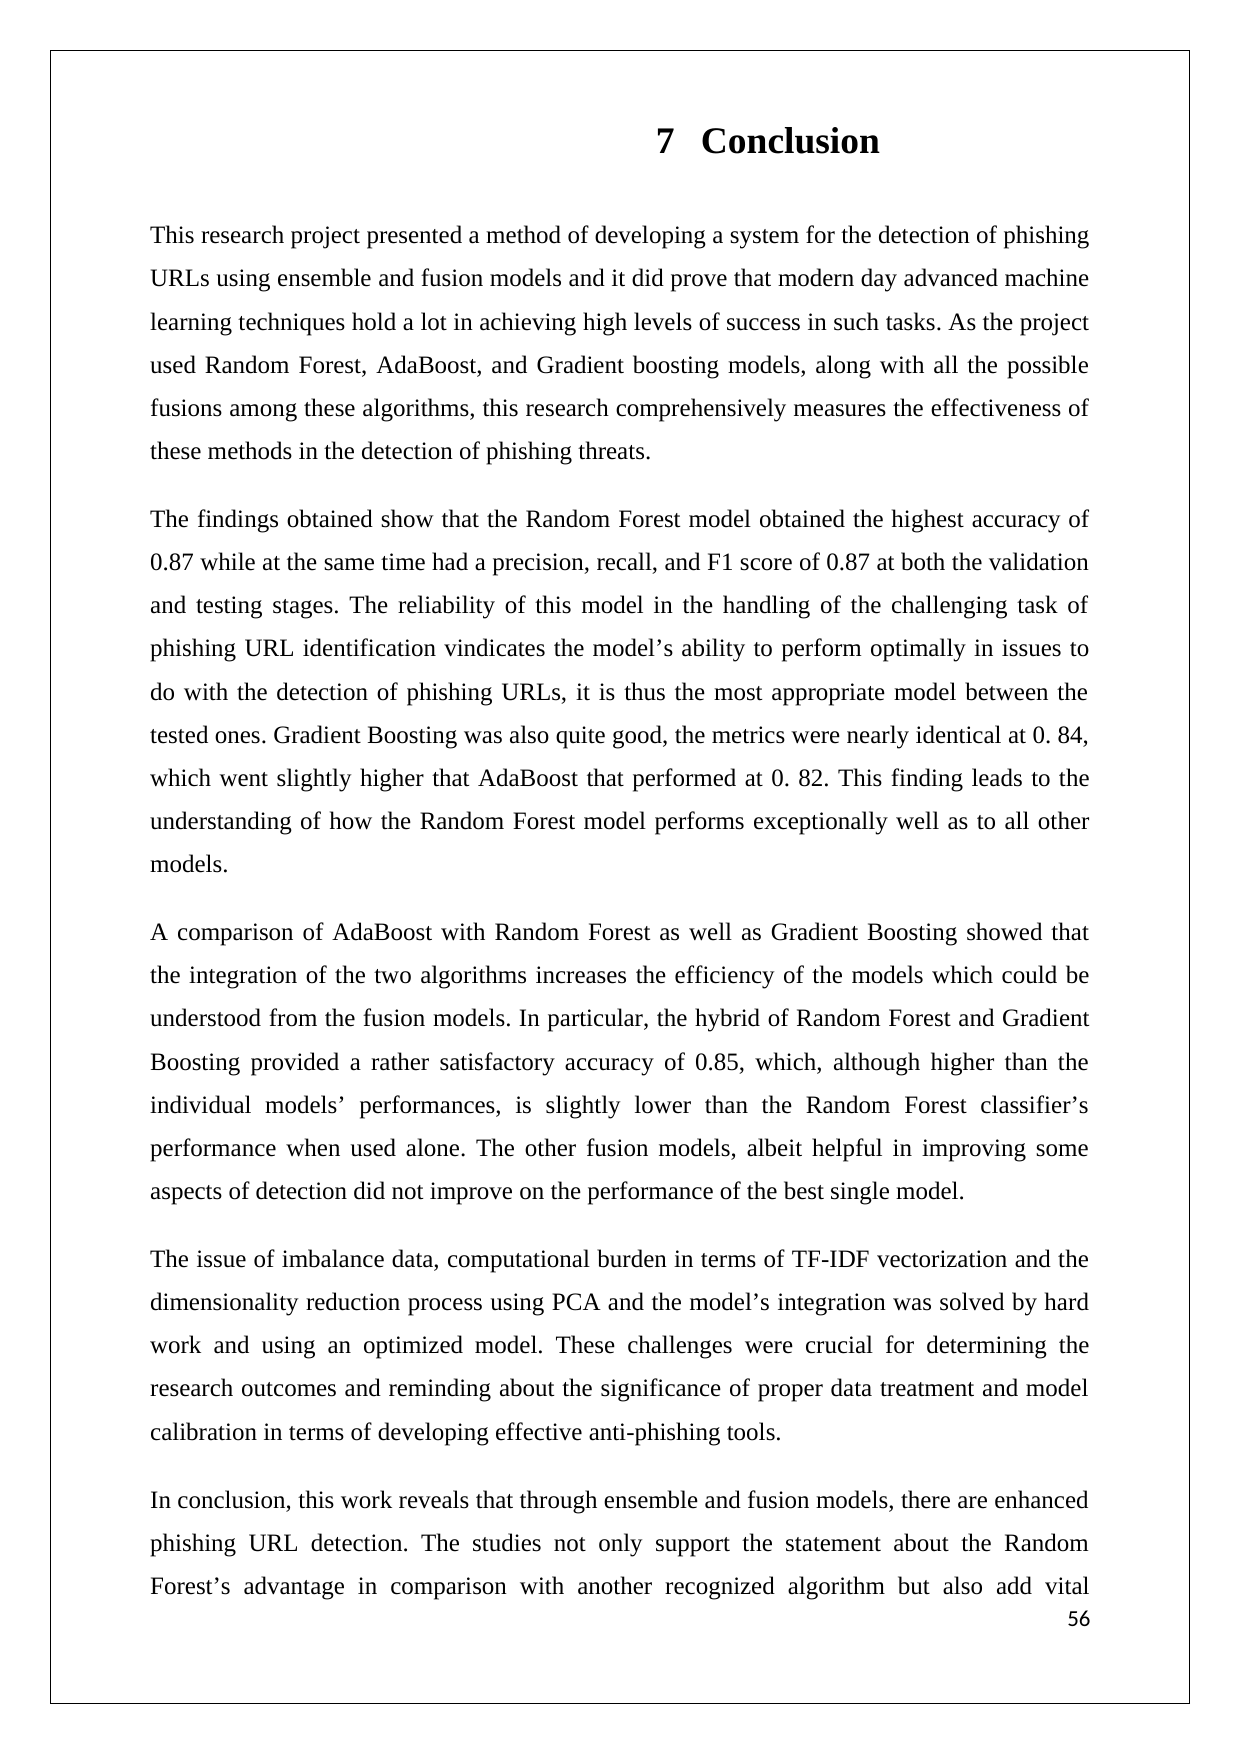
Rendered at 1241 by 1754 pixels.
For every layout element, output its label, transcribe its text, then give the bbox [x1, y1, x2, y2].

text In conclusion, this work reveals that through ensemble and fusion models, there are enhanced phishing URL detection. The studies not only support the statement about the Random Forest’s advantage in comparison with another recognized algorithm but also add vital [150, 1485, 1090, 1600]
text A comparison of AdaBoost with Random Forest as well as Gradient Boosting showed that the integration of the two algorithms increases the efficiency of the models which could be understood from the fusion models. In particular, the hybrid of Random Forest and Gradient Boosting provided a rather satisfactory accuracy of 0.85, which, although higher than the individual models’ performances, is slightly lower than the Random Forest classifier’s performance when used alone. The other fusion models, albeit helpful in improving some aspects of detection did not improve on the performance of the best single model. [150, 917, 1090, 1205]
subtitle Conclusion [445, 118, 1090, 161]
text The findings obtained show that the Random Forest model obtained the highest accuracy of 0.87 while at the same time had a precision, recall, and F1 score of 0.87 at both the validation and testing stages. The reliability of this model in the handling of the challenging task of phishing URL identification vindicates the model’s ability to perform optimally in issues to do with the detection of phishing URLs, it is thus the most appropriate model between the tested ones. Gradient Boosting was also quite good, the metrics were nearly identical at 0. 84, which went slightly higher that AdaBoost that performed at 0. 82. This finding leads to the understanding of how the Random Forest model performs exceptionally well as to all other models. [150, 504, 1090, 878]
text The issue of imbalance data, computational burden in terms of TF-IDF vectorization and the dimensionality reduction process using PCA and the model’s integration was solved by hard work and using an optimized model. These challenges were crucial for determining the research outcomes and reminding about the significance of proper data treatment and model calibration in terms of developing effective anti-phishing tools. [150, 1244, 1090, 1445]
text This research project presented a method of developing a system for the detection of phishing URLs using ensemble and fusion models and it did prove that modern day advanced machine learning techniques hold a lot in achieving high levels of success in such tasks. As the project used Random Forest, AdaBoost, and Gradient boosting models, along with all the possible fusions among these algorithms, this research comprehensively measures the effectiveness of these methods in the detection of phishing threats. [150, 220, 1090, 465]
